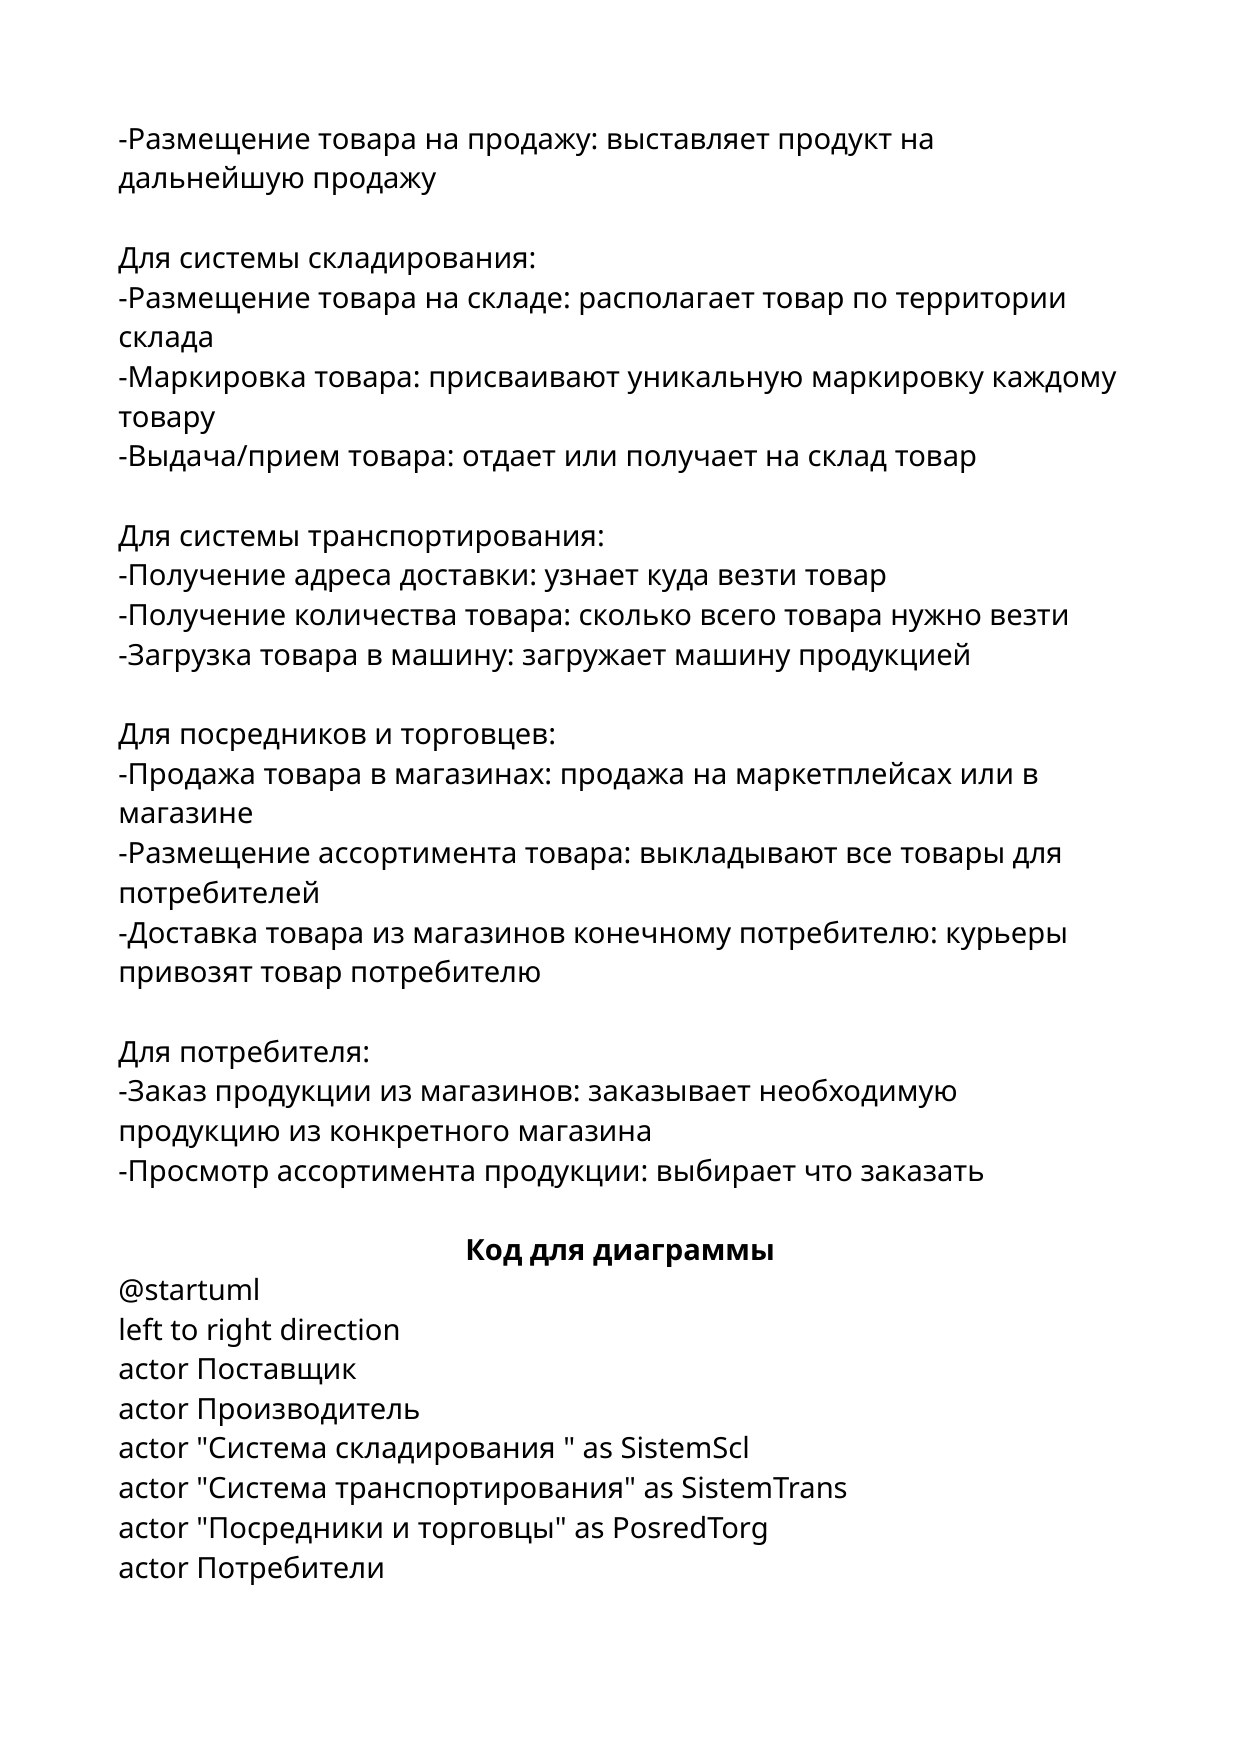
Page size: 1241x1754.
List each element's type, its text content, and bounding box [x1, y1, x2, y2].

text Для посредников и торговцев: [118, 713, 1122, 753]
text actor "Посредники и торговцы" as PosredTorg [118, 1507, 1122, 1547]
text -Выдача/прием товара: отдает или получает на склад товар [118, 436, 1122, 475]
text actor "Система транспортирования" as SistemTrans [118, 1467, 1122, 1507]
text -Заказ продукции из магазинов: заказывает необходимую продукцию из конкретного магазина [118, 1071, 1122, 1150]
text -Размещение товара на продажу: выставляет продукт на дальнейшую продажу [118, 118, 1122, 197]
text actor "Система складирования " as SistemScl [118, 1428, 1122, 1467]
text Код для диаграммы [118, 1229, 1122, 1269]
text actor Производитель [118, 1388, 1122, 1428]
text -Размещение товара на складе: располагает товар по территории склада [118, 277, 1122, 356]
text -Размещение ассортимента товара: выкладывают все товары для потребителей [118, 832, 1122, 912]
text -Просмотр ассортимента продукции: выбирает что заказать [118, 1150, 1122, 1190]
text -Получение адреса доставки: узнает куда везти товар [118, 555, 1122, 594]
text -Получение количества товара: сколько всего товара нужно везти [118, 594, 1122, 634]
text @startuml [118, 1269, 1122, 1309]
text Для системы складирования: [118, 237, 1122, 277]
text -Маркировка товара: присваивают уникальную маркировку каждому товару [118, 356, 1122, 436]
text Для системы транспортирования: [118, 515, 1122, 555]
text left to right direction [118, 1309, 1122, 1348]
text actor Потребители [118, 1547, 1122, 1587]
text actor Поставщик [118, 1348, 1122, 1388]
text -Доставка товара из магазинов конечному потребителю: курьеры привозят товар потребителю [118, 912, 1122, 991]
text -Продажа товара в магазинах: продажа на маркетплейсах или в магазине [118, 753, 1122, 832]
text -Загрузка товара в машину: загружает машину продукцией [118, 634, 1122, 674]
text Для потребителя: [118, 1031, 1122, 1071]
